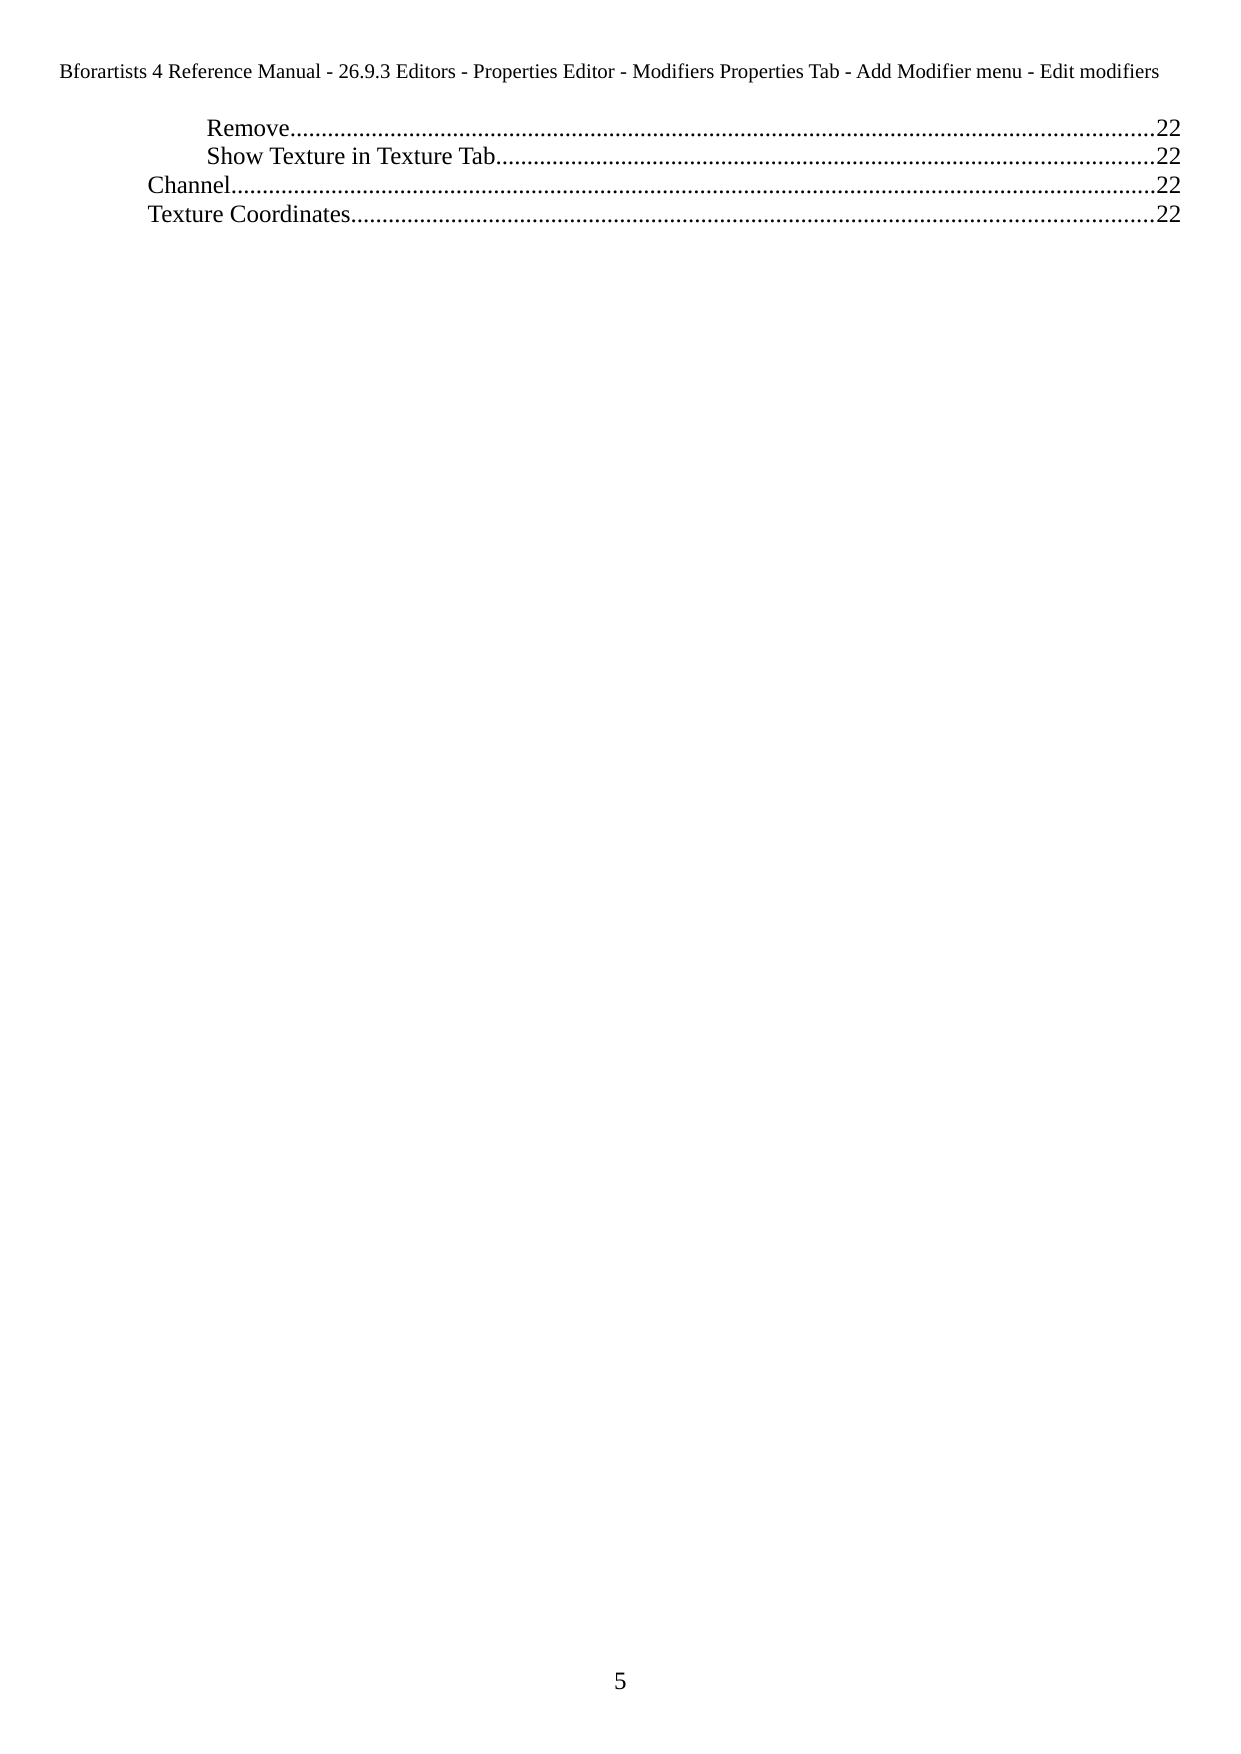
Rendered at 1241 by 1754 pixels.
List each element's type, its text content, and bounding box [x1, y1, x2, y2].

text Remove 22 [206, 113, 1181, 141]
text Show Texture in Texture Tab 22 [206, 141, 1181, 170]
text Texture Coordinates 22 [147, 199, 1181, 228]
text Channel 22 [147, 170, 1181, 199]
